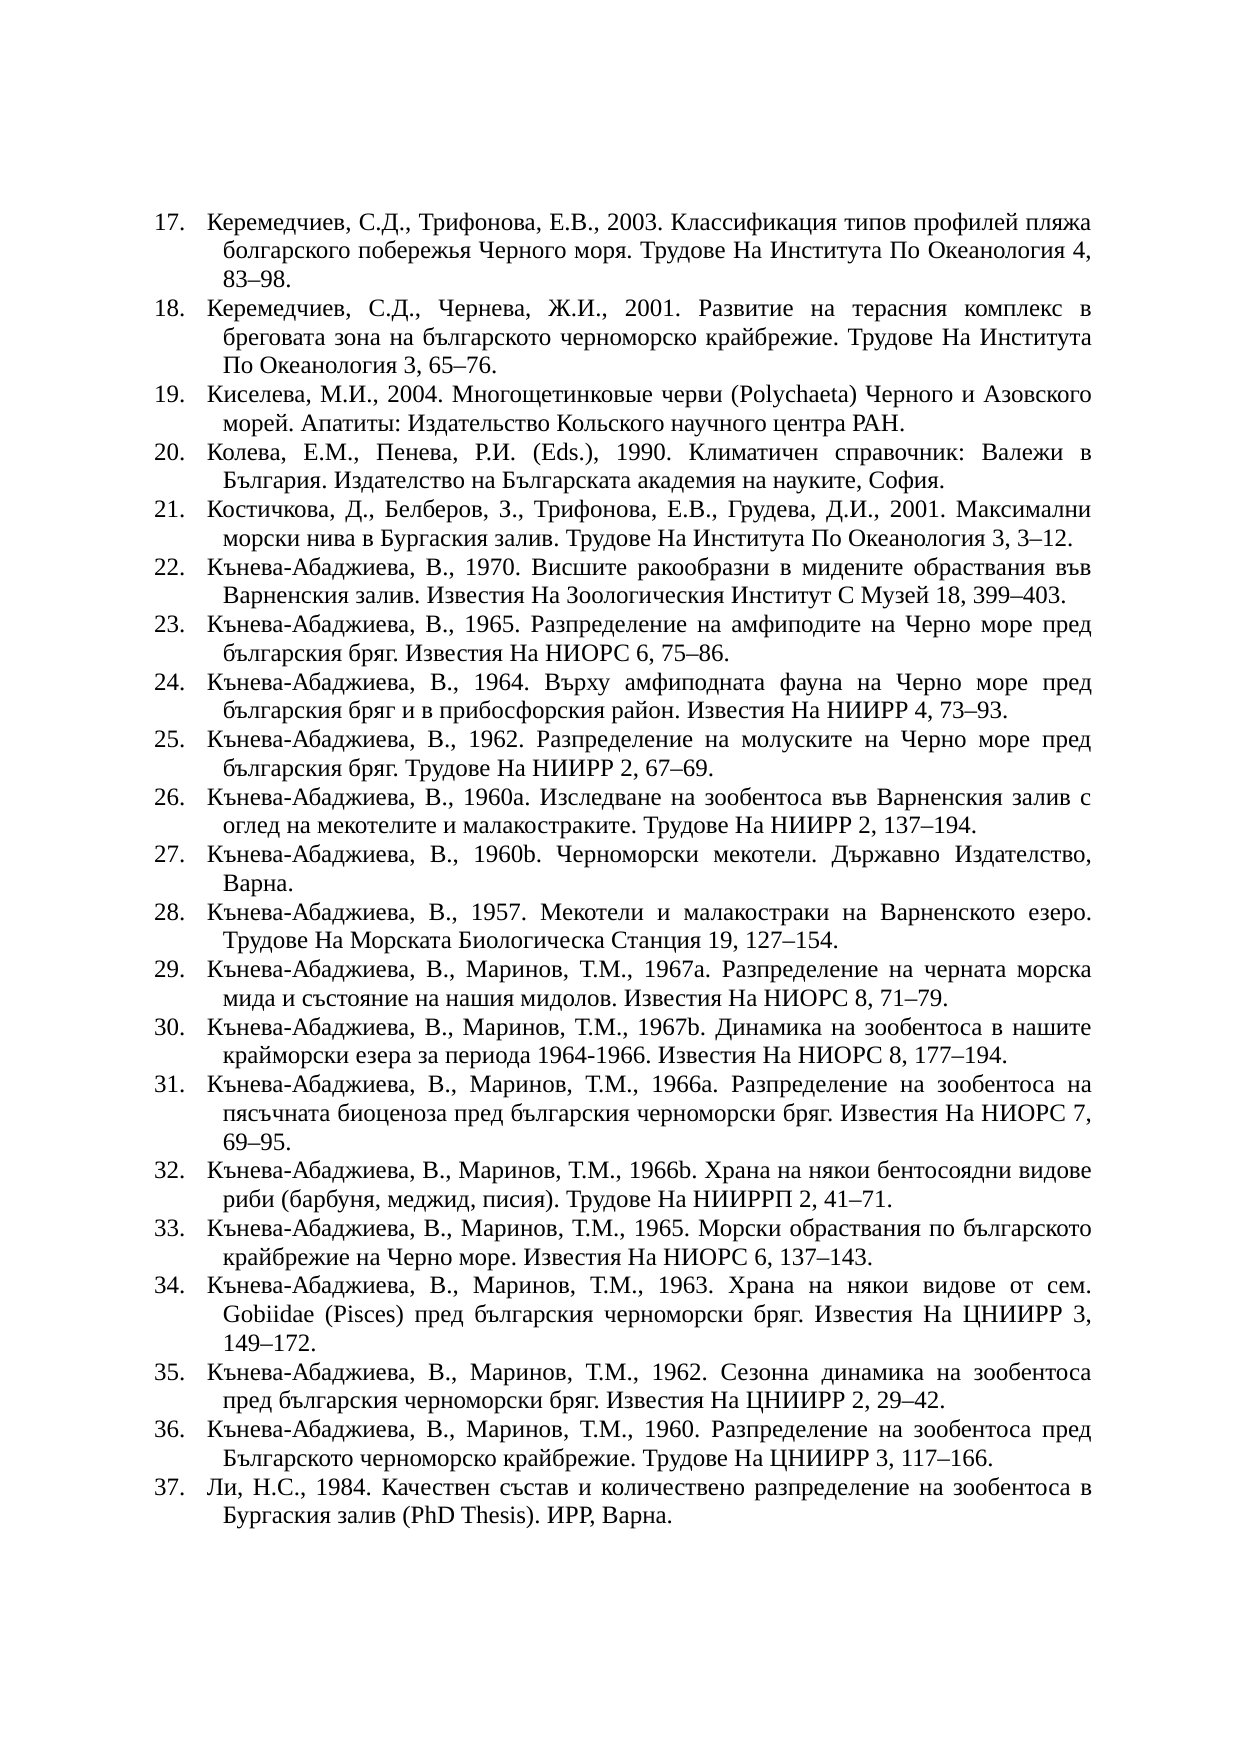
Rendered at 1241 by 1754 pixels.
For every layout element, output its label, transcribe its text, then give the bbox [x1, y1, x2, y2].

list Кънева-Абаджиева, В., Маринов, Т.М., 1963. Храна на някои видове от сем. Gobiidae (Pisces) пред българския черноморски бряг. Известия На ЦНИИРР 3, 149–172. [185, 1270, 1093, 1357]
list Колева, Е.М., Пенева, Р.И. (Eds.), 1990. Климатичен справочник: Валежи в България. Издателство на Българската академия на науките, София. [185, 437, 1093, 494]
list Кънева-Абаджиева, В., Маринов, Т.М., 1967a. Разпределение на черната морска мида и състояние на нашия мидолов. Известия На НИОРС 8, 71–79. [185, 954, 1093, 1012]
list Киселева, М.И., 2004. Многощетинковые черви (Polychaeta) Черного и Азовского морей. Апатиты: Издательство Кольского научного центра РАН. [185, 379, 1093, 437]
list Кънева-Абаджиева, В., Маринов, Т.М., 1960. Разпределение на зообентоса пред Българското черноморско крайбрежие. Трудове На ЦНИИРР 3, 117–166. [185, 1414, 1093, 1472]
list Кънева-Абаджиева, В., 1962. Разпределение на молуските на Черно море пред българския бряг. Трудове На НИИРР 2, 67–69. [185, 724, 1093, 782]
list Кънева-Абаджиева, В., 1964. Върху амфиподната фауна на Черно море пред българския бряг и в прибосфорския район. Известия На НИИРР 4, 73–93. [185, 667, 1093, 724]
list Кънева-Абаджиева, В., 1965. Разпределение на амфиподите на Черно море пред българския бряг. Известия На НИОРС 6, 75–86. [185, 609, 1093, 667]
list Кънева-Абаджиева, В., 1960a. Изследване на зообентоса във Варненския залив с оглед на мекотелите и малакостраките. Трудове На НИИРР 2, 137–194. [185, 782, 1093, 839]
list Кънева-Абаджиева, В., Маринов, Т.М., 1962. Сезонна динамика на зообентоса пред българския черноморски бряг. Известия На ЦНИИРР 2, 29–42. [185, 1357, 1093, 1414]
list Костичкова, Д., Белберов, З., Трифонова, Е.В., Грудева, Д.И., 2001. Максимални морски нива в Бургаския залив. Трудове На Института По Океанология 3, 3–12. [185, 494, 1093, 552]
list Кънева-Абаджиева, В., 1960b. Черноморски мекотели. Държавно Издателство, Варна. [185, 839, 1093, 897]
list Кънева-Абаджиева, В., Маринов, Т.М., 1965. Морски обраствания по българското крайбрежие на Черно море. Известия На НИОРС 6, 137–143. [185, 1213, 1093, 1270]
list Кънева-Абаджиева, В., 1957. Мекотели и малакостраки на Варненското езеро. Трудове На Морската Биологическа Станция 19, 127–154. [185, 897, 1093, 954]
list Керемедчиев, С.Д., Трифонова, Е.В., 2003. Классификация типов профилей пляжа болгарского побережья Черного моря. Трудове На Института По Океанология 4, 83–98. [185, 207, 1093, 293]
list Керемедчиев, С.Д., Чернева, Ж.И., 2001. Развитие на терасния комплекс в бреговата зона на българското черноморско крайбрежие. Трудове На Института По Океанология 3, 65–76. [185, 293, 1093, 379]
list Кънева-Абаджиева, В., Маринов, Т.М., 1966a. Разпределение на зообентоса на пясъчната биоценоза пред българския черноморски бряг. Известия На НИОРС 7, 69–95. [185, 1069, 1093, 1155]
list Кънева-Абаджиева, В., Маринов, Т.М., 1967b. Динамика на зообентоса в нашите крайморски езера за периода 1964-1966. Известия На НИОРС 8, 177–194. [185, 1012, 1093, 1069]
list Кънева-Абаджиева, В., 1970. Висшите ракообразни в мидените обраствания във Варненския залив. Известия На Зоологическия Институт С Музей 18, 399–403. [185, 552, 1093, 609]
list Ли, Н.С., 1984. Качествен състав и количествено разпределение на зообентоса в Бургаския залив (PhD Thesis). ИРР, Варна. [185, 1472, 1093, 1529]
list Кънева-Абаджиева, В., Маринов, Т.М., 1966b. Храна на някои бентосоядни видове риби (барбуня, меджид, писия). Трудове На НИИРРП 2, 41–71. [185, 1155, 1093, 1213]
